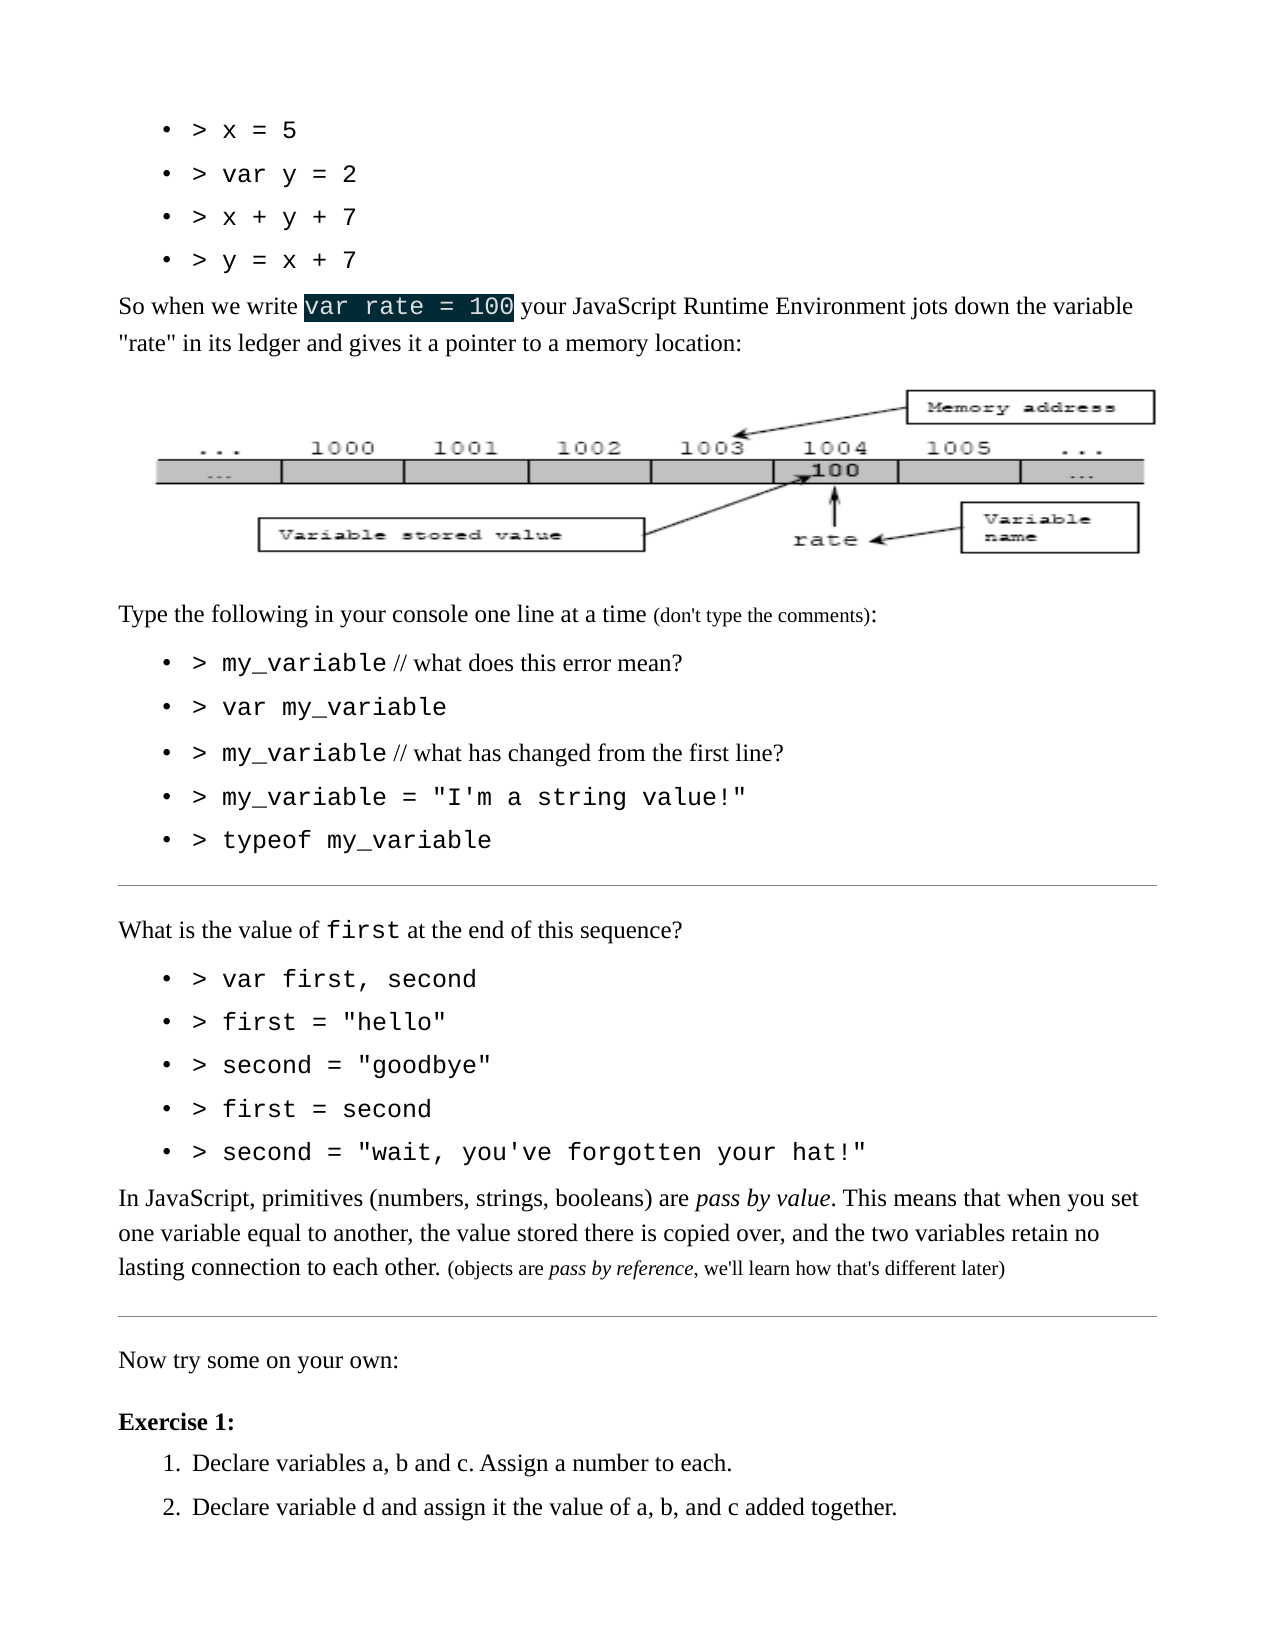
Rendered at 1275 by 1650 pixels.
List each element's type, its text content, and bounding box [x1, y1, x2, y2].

text Type the following in your console one line at a time (don't type the comments): [118, 599, 1157, 628]
list > second = "wait, you've forgotten your hat!" [162, 1140, 1157, 1168]
list > first = "hello" [162, 1010, 1157, 1038]
list > second = "goodbye" [162, 1053, 1157, 1081]
list > y = x + 7 [162, 248, 1157, 276]
list > x = 5 [162, 118, 1157, 146]
list > x + y + 7 [162, 205, 1157, 233]
list > var y = 2 [162, 161, 1157, 190]
subtitle Exercise 1: [118, 1407, 1157, 1436]
list > var first, second [162, 966, 1157, 995]
text What is the value of first at the end of this sequence? [118, 915, 1157, 946]
list Declare variable d and assign it the value of a, b, and c added together. [162, 1492, 1157, 1521]
picture [118, 377, 1181, 579]
list > my_variable // what has changed from the first line? [162, 738, 1157, 768]
list > typeof my_variable [162, 827, 1157, 856]
list > first = second [162, 1096, 1157, 1125]
list > var my_variable [162, 694, 1157, 723]
list > my_variable = "I'm a string value!" [162, 784, 1157, 812]
text Now try some on your own: [118, 1345, 1157, 1374]
text In JavaScript, primitives (numbers, strings, booleans) are pass by value. This means that when you set one variable equal to another, the value stored there is copied over, and the two variables retain no lasting connection to each other. (objects are pass by reference, we'll learn how that's different later) [118, 1183, 1157, 1281]
list > my_variable // what does this error mean? [162, 648, 1157, 679]
text So when we write var rate = 100 your JavaScript Runtime Environment jots down the variable "rate" in its ledger and gives it a pointer to a memory location: [118, 291, 1157, 357]
list Declare variables a, b and c. Assign a number to each. [162, 1448, 1157, 1477]
